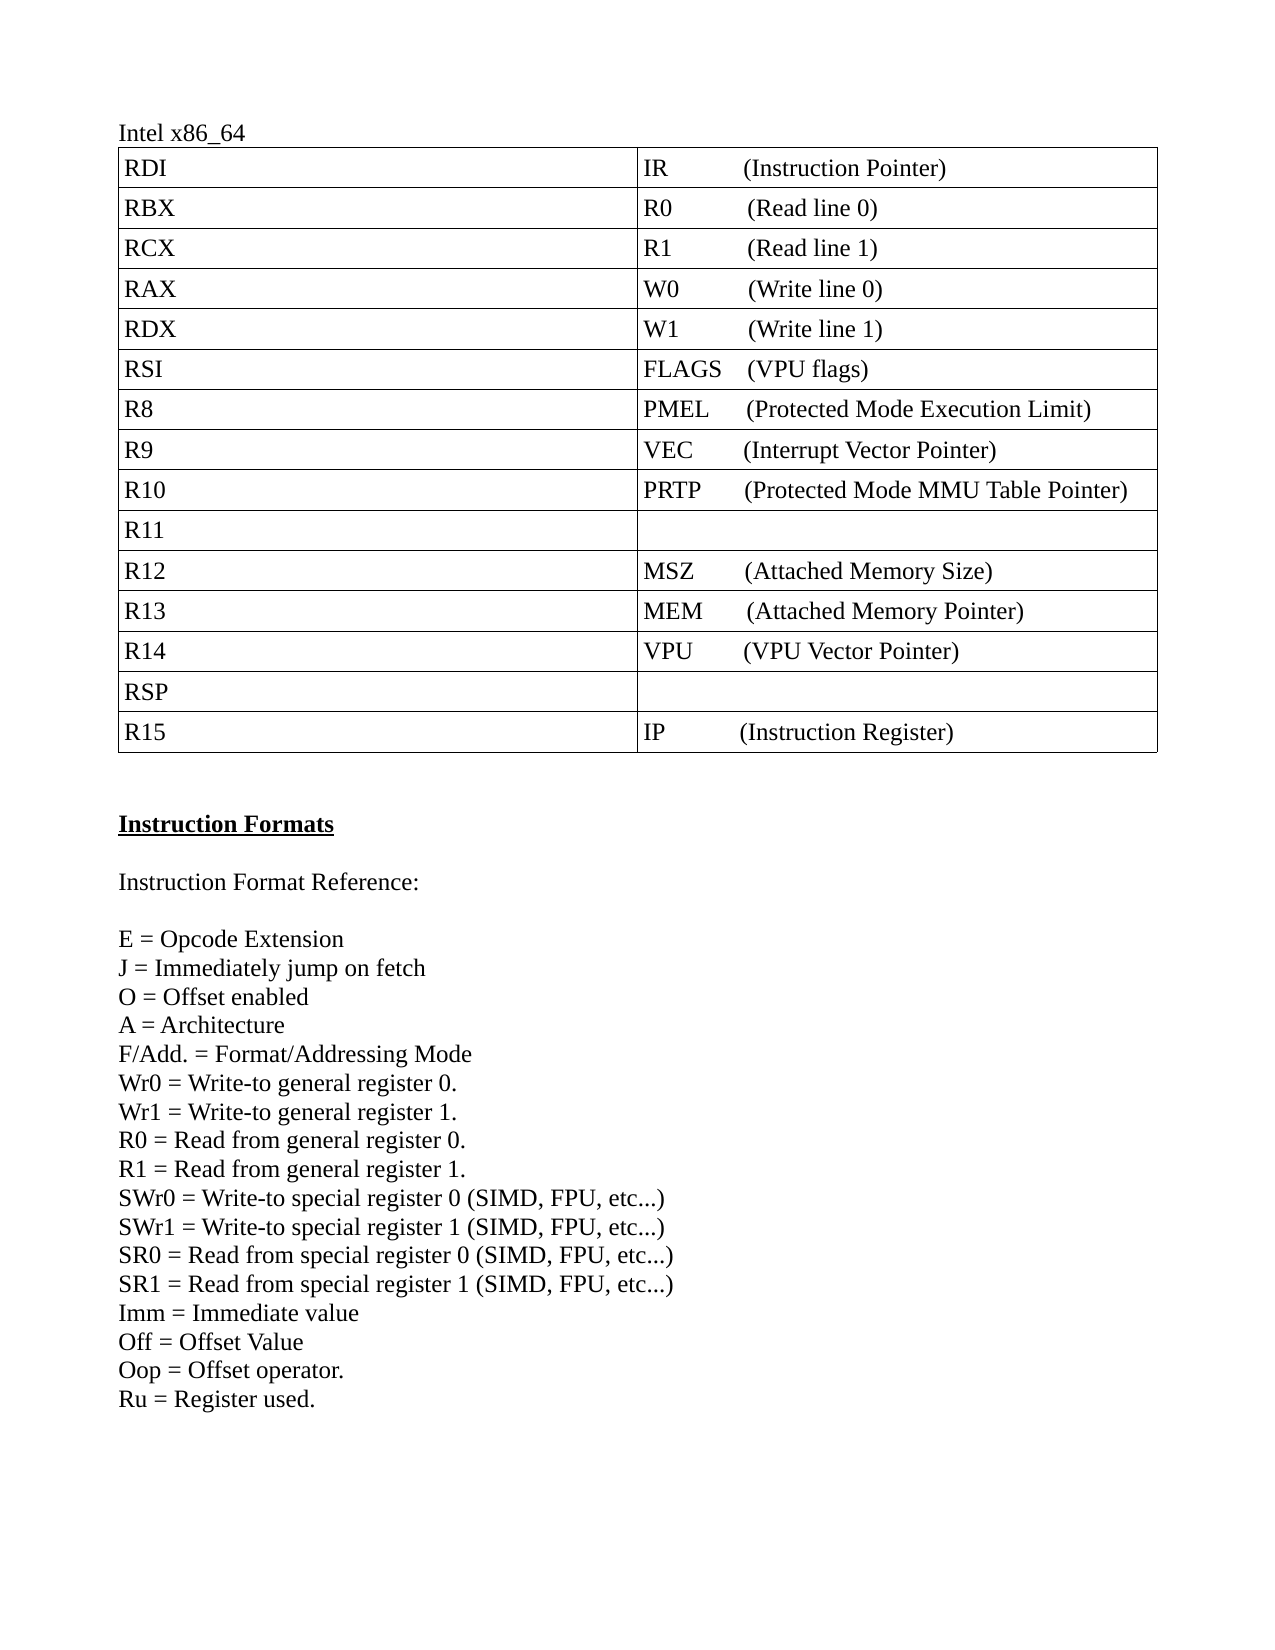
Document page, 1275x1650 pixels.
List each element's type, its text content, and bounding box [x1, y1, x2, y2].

text J = Immediately jump on fetch [118, 953, 1157, 982]
text Intel x86_64 [118, 118, 1157, 147]
text Instruction Formats [118, 809, 1157, 838]
text F/Add. = Format/Addressing Mode [118, 1039, 1157, 1068]
table_cell RBX [119, 188, 637, 227]
text Wr1 = Write-to general register 1. [118, 1097, 1157, 1125]
table_cell R0 (Read line 0) [638, 188, 1157, 227]
table_cell R10 [119, 470, 637, 510]
table_cell R12 [119, 551, 637, 590]
table_cell RCX [119, 229, 637, 268]
text O = Offset enabled [118, 982, 1157, 1010]
text R1 = Read from general register 1. [118, 1154, 1157, 1183]
table_header IR (Instruction Pointer) [638, 148, 1157, 187]
table_cell RSI [119, 350, 637, 389]
text Wr0 = Write-to general register 0. [118, 1068, 1157, 1097]
table_cell [638, 511, 1157, 550]
table_cell PRTP (Protected Mode MMU Table Pointer) [638, 470, 1157, 510]
text A = Architecture [118, 1010, 1157, 1039]
table_cell MEM (Attached Memory Pointer) [638, 591, 1157, 631]
text Oop = Offset operator. [118, 1355, 1157, 1384]
table_cell IP (Instruction Register) [638, 712, 1157, 752]
table_cell MSZ (Attached Memory Size) [638, 551, 1157, 590]
table_cell R11 [119, 511, 637, 550]
table_cell PMEL (Protected Mode Execution Limit) [638, 390, 1157, 429]
table_cell R14 [119, 632, 637, 671]
text SWr0 = Write-to special register 0 (SIMD, FPU, etc...) [118, 1183, 1157, 1212]
table_cell VEC (Interrupt Vector Pointer) [638, 430, 1157, 469]
table_cell [638, 672, 1157, 711]
text SR0 = Read from special register 0 (SIMD, FPU, etc...) [118, 1240, 1157, 1269]
text Off = Offset Value [118, 1327, 1157, 1355]
table_cell W0 (Write line 0) [638, 269, 1157, 308]
text E = Opcode Extension [118, 924, 1157, 953]
table_cell RDX [119, 309, 637, 348]
text SR1 = Read from special register 1 (SIMD, FPU, etc...) [118, 1269, 1157, 1298]
table_header RDI [119, 148, 637, 187]
table_cell R1 (Read line 1) [638, 229, 1157, 268]
text Ru = Register used. [118, 1384, 1157, 1413]
text R0 = Read from general register 0. [118, 1125, 1157, 1154]
text Instruction Format Reference: [118, 867, 1157, 895]
table_cell FLAGS (VPU flags) [638, 350, 1157, 389]
table_cell R8 [119, 390, 637, 429]
table_cell RSP [119, 672, 637, 711]
table_cell R15 [119, 712, 637, 752]
table_cell RAX [119, 269, 637, 308]
table_cell W1 (Write line 1) [638, 309, 1157, 348]
text SWr1 = Write-to special register 1 (SIMD, FPU, etc...) [118, 1212, 1157, 1240]
text Imm = Immediate value [118, 1298, 1157, 1327]
table_cell R13 [119, 591, 637, 631]
table_cell R9 [119, 430, 637, 469]
table_cell VPU (VPU Vector Pointer) [638, 632, 1157, 671]
